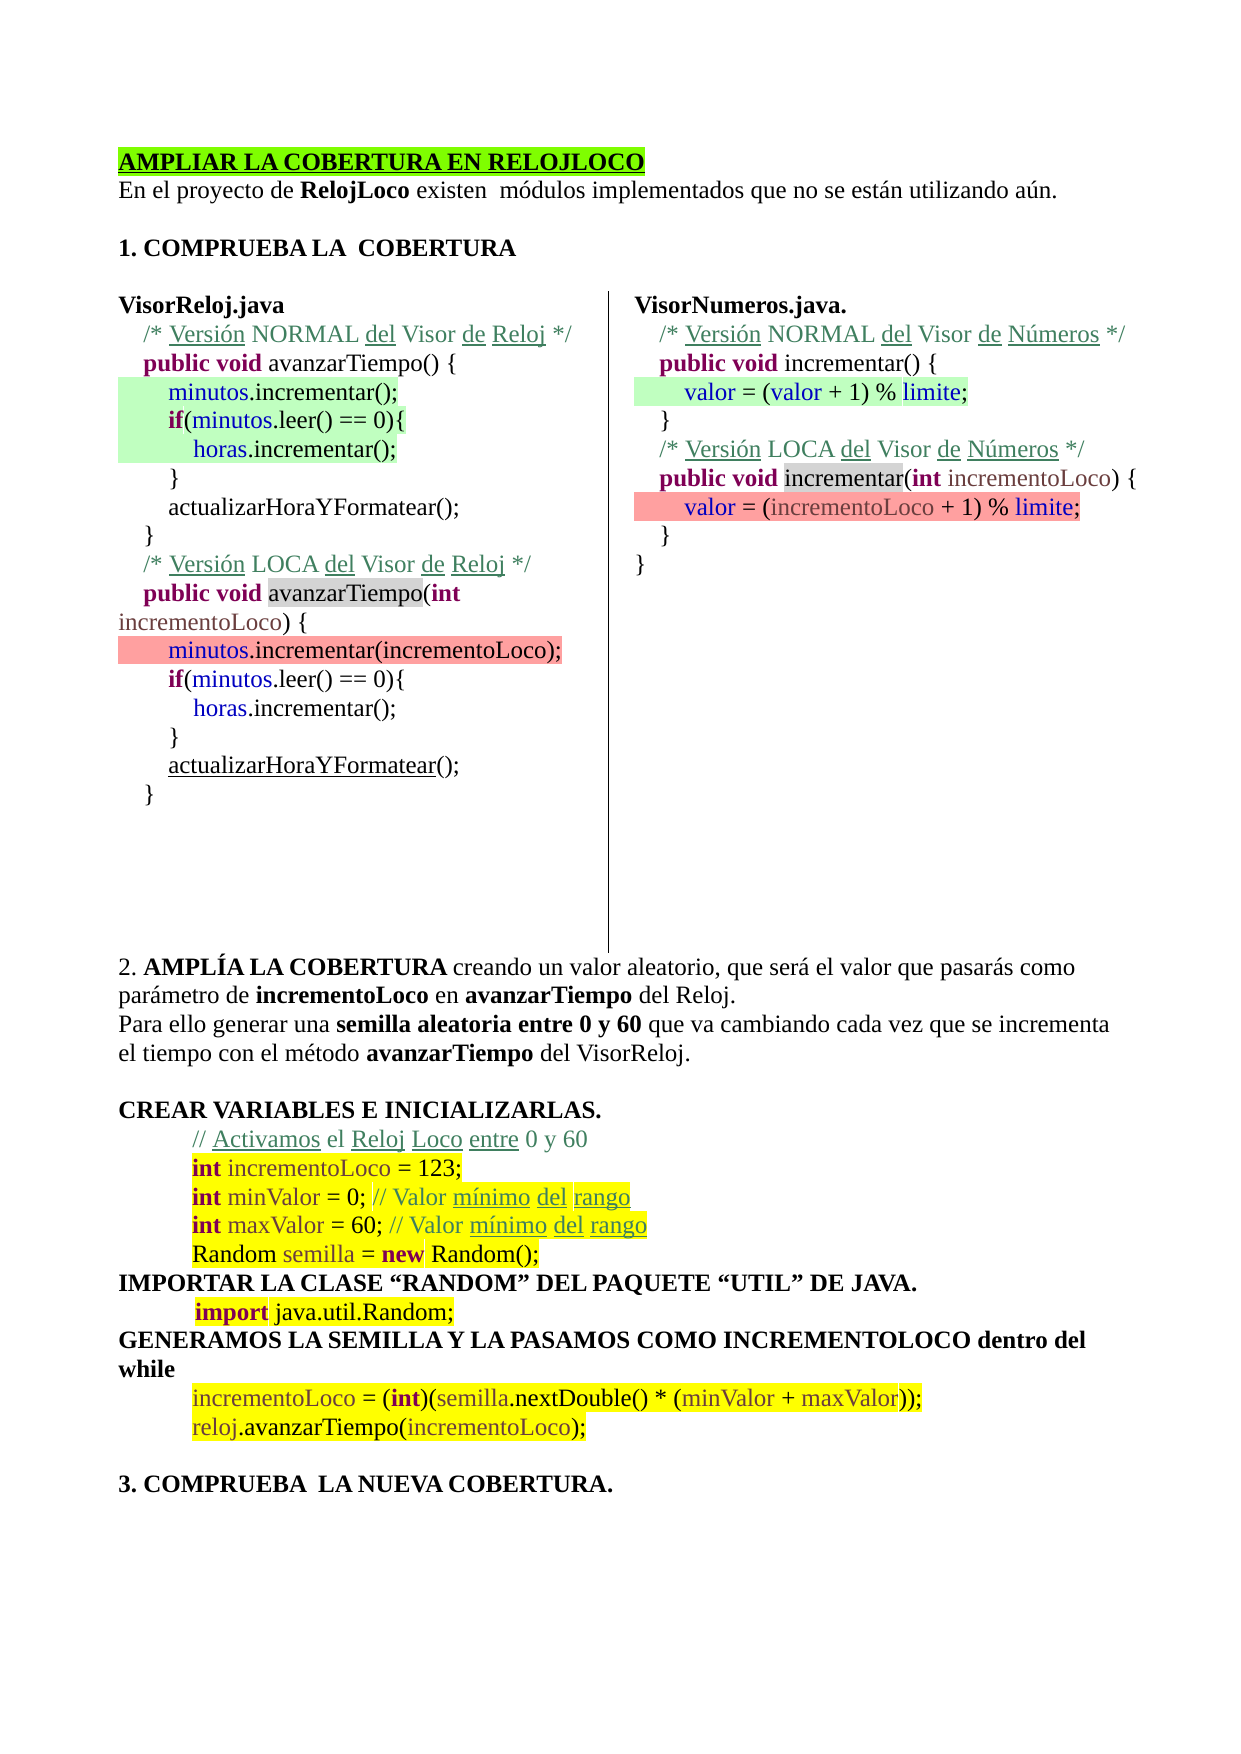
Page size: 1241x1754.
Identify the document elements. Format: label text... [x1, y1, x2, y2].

list CREAR VARIABLES E INICIALIZARLAS. [118, 1096, 1122, 1124]
text /* Versión NORMAL del Visor de Reloj */ [118, 319, 606, 348]
text valor = (incrementoLoco + 1) % limite; [611, 492, 1122, 521]
text import java.util.Random; [195, 1297, 1122, 1326]
text public void incrementar() { [611, 348, 1122, 377]
text reloj.avanzarTiempo(incrementoLoco); [118, 1412, 1122, 1441]
text if(minutos.leer() == 0){ [118, 664, 606, 693]
text GENERAMOS LA SEMILLA Y LA PASAMOS COMO INCREMENTOLOCO dentro del while [118, 1326, 1122, 1383]
list COMPRUEBA LA NUEVA COBERTURA. [118, 1469, 1122, 1498]
text } [118, 521, 606, 549]
text Random semilla = new Random(); [142, 1239, 1122, 1268]
text public void incrementar(int incrementoLoco) { [611, 463, 1122, 492]
text minutos.incrementar(incrementoLoco); [118, 636, 606, 664]
text horas.incrementar(); [118, 693, 606, 722]
list COMPRUEBA LA COBERTURA [118, 233, 1122, 262]
text } [611, 549, 1122, 578]
text valor = (valor + 1) % limite; [611, 377, 1122, 406]
text horas.incrementar(); [118, 434, 606, 463]
text IMPORTAR LA CLASE “RANDOM” DEL PAQUETE “UTIL” DE JAVA. [118, 1268, 1122, 1297]
text incrementoLoco = (int)(semilla.nextDouble() * (minValor + maxValor)); [118, 1383, 1122, 1412]
text public void avanzarTiempo() { [118, 348, 606, 377]
text int maxValor = 60; // Valor mínimo del rango [142, 1211, 1122, 1239]
text actualizarHoraYFormatear(); [118, 751, 606, 779]
text minutos.incrementar(); [118, 377, 606, 406]
text } [118, 722, 606, 751]
text actualizarHoraYFormatear(); [118, 492, 606, 521]
text public void avanzarTiempo(int incrementoLoco) { [118, 578, 606, 636]
text if(minutos.leer() == 0){ [118, 406, 606, 434]
text } [118, 463, 606, 492]
text /* Versión NORMAL del Visor de Números */ [611, 319, 1122, 348]
text int incrementoLoco = 123; [142, 1153, 1122, 1182]
text /* Versión LOCA del Visor de Reloj */ [118, 549, 606, 578]
text VisorNumeros.java. [611, 291, 1122, 319]
text /* Versión LOCA del Visor de Números */ [611, 434, 1122, 463]
list Para ello generar una semilla aleatoria entre 0 y 60 que va cambiando cada vez que se incrementa el tiempo con el método avanzarTiempo del VisorReloj. [118, 1009, 1122, 1067]
list AMPLÍA LA COBERTURA creando un valor aleatorio, que será el valor que pasarás como parámetro de incrementoLoco en avanzarTiempo del Reloj. [118, 952, 1122, 1009]
text AMPLIAR LA COBERTURA EN RELOJLOCO [118, 147, 1122, 176]
text } [611, 406, 1122, 434]
text int minValor = 0; // Valor mínimo del rango [142, 1182, 1122, 1211]
text VisorReloj.java [118, 291, 606, 319]
text } [118, 779, 606, 808]
text } [611, 521, 1122, 549]
text En el proyecto de RelojLoco existen módulos implementados que no se están utilizando aún. [118, 176, 1122, 204]
text // Activamos el Reloj Loco entre 0 y 60 [118, 1124, 1122, 1153]
